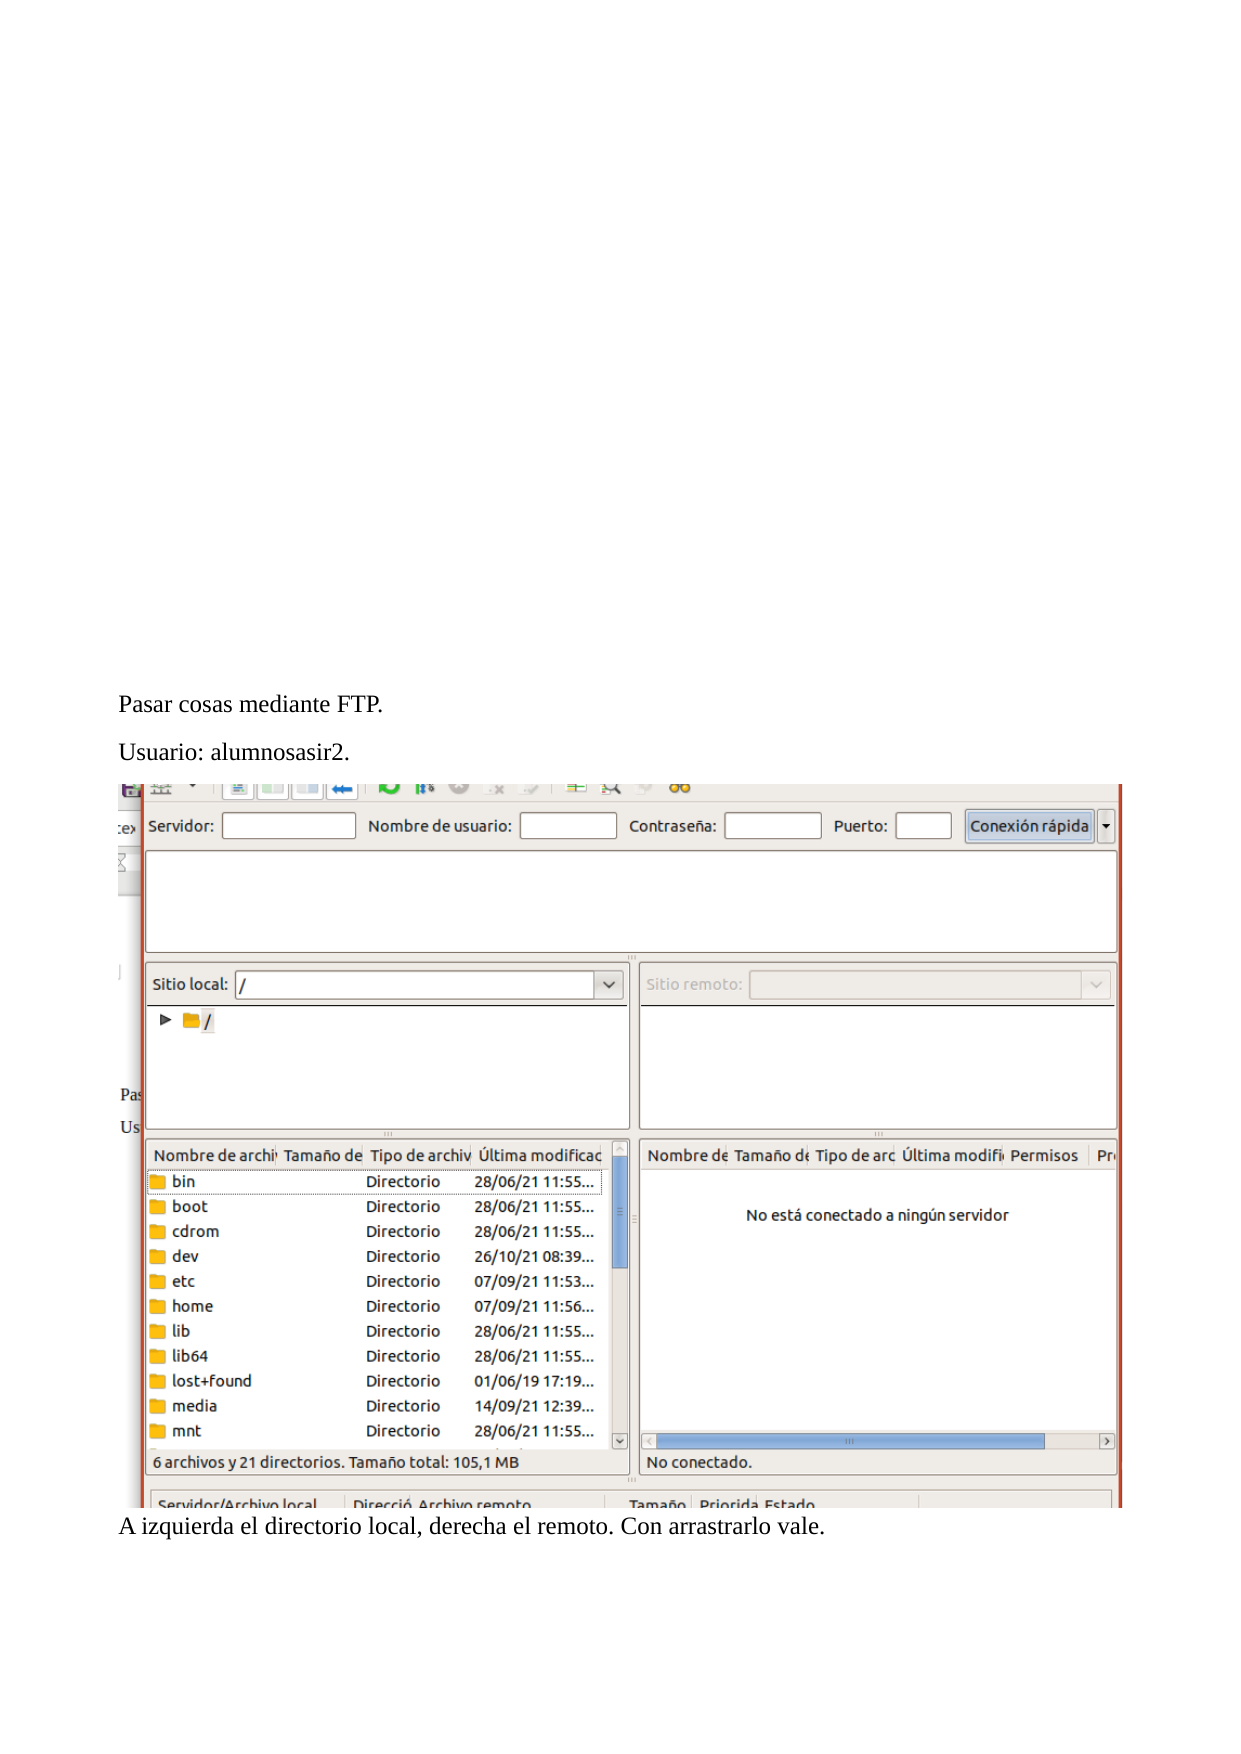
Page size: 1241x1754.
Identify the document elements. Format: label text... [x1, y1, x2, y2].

picture [118, 784, 1123, 1508]
text A izquierda el directorio local, derecha el remoto. Con arrastrarlo vale. [118, 1508, 1122, 1540]
text Usuario: alumnosasir2. [118, 737, 1122, 766]
text Pasar cosas mediante FTP. [118, 689, 1122, 718]
